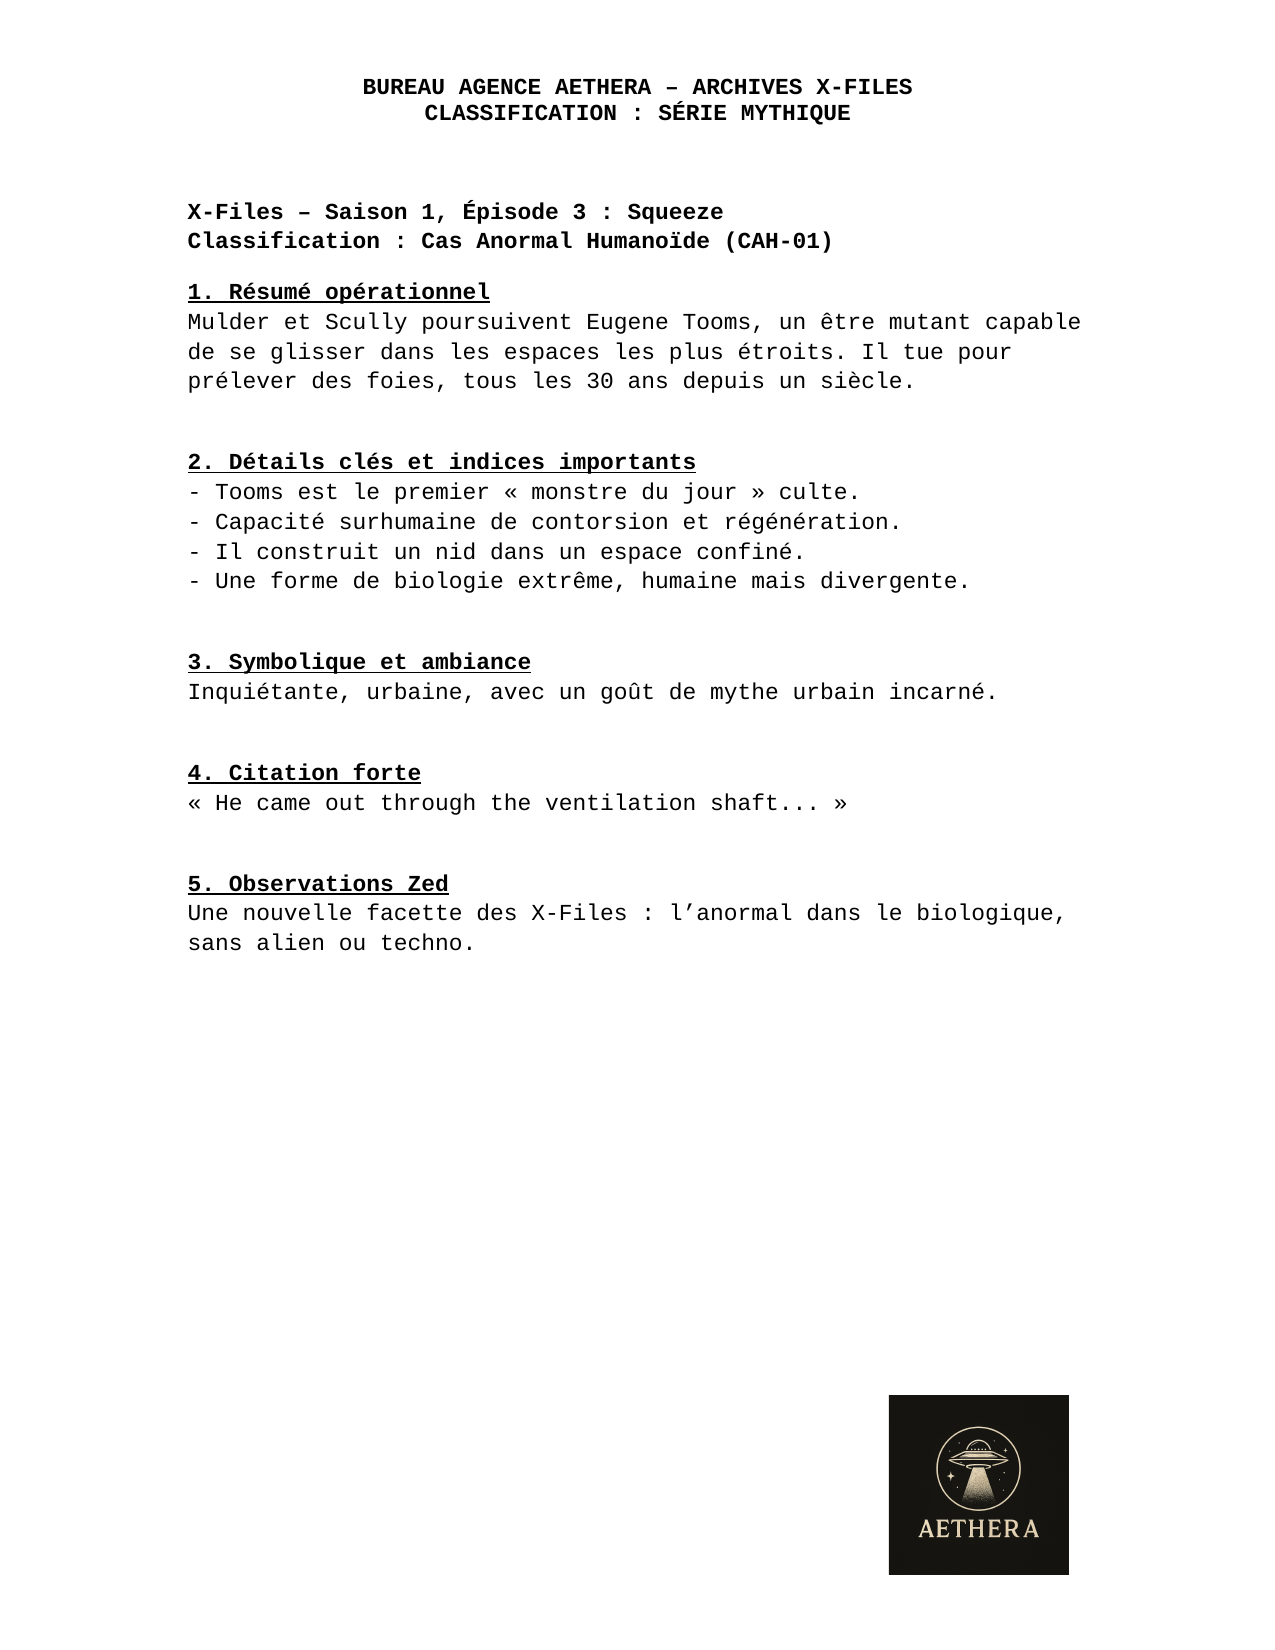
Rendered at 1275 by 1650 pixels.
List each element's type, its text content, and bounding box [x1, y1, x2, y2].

subtitle X-Files – Saison 1, Épisode 3 : Squeeze [187, 200, 1087, 226]
text 1. Résumé opérationnel Mulder et Scully poursuivent Eugene Tooms, un être mutant capable de se glisser dans les espaces les plus étroits. Il tue pour prélever des foies, tous les 30 ans depuis un siècle. [187, 280, 1087, 426]
text Classification : Cas Anormal Humanoïde (CAH-01) [187, 230, 1087, 256]
text 2. Détails clés et indices importants - Tooms est le premier « monstre du jour » culte. - Capacité surhumaine de contorsion et régénération. - Il construit un nid dans un espace confiné. - Une forme de biologie extrême, humaine mais divergente. [187, 451, 1087, 626]
picture [888, 1395, 1069, 1575]
text 4. Citation forte « He came out through the ventilation shaft... » [187, 761, 1087, 847]
text 5. Observations Zed Une nouvelle facette des X-Files : l’anormal dans le biologique, sans alien ou techno. [187, 872, 1087, 988]
text 3. Symbolique et ambiance Inquiétante, urbaine, avec un goût de mythe urbain incarné. [187, 651, 1087, 737]
